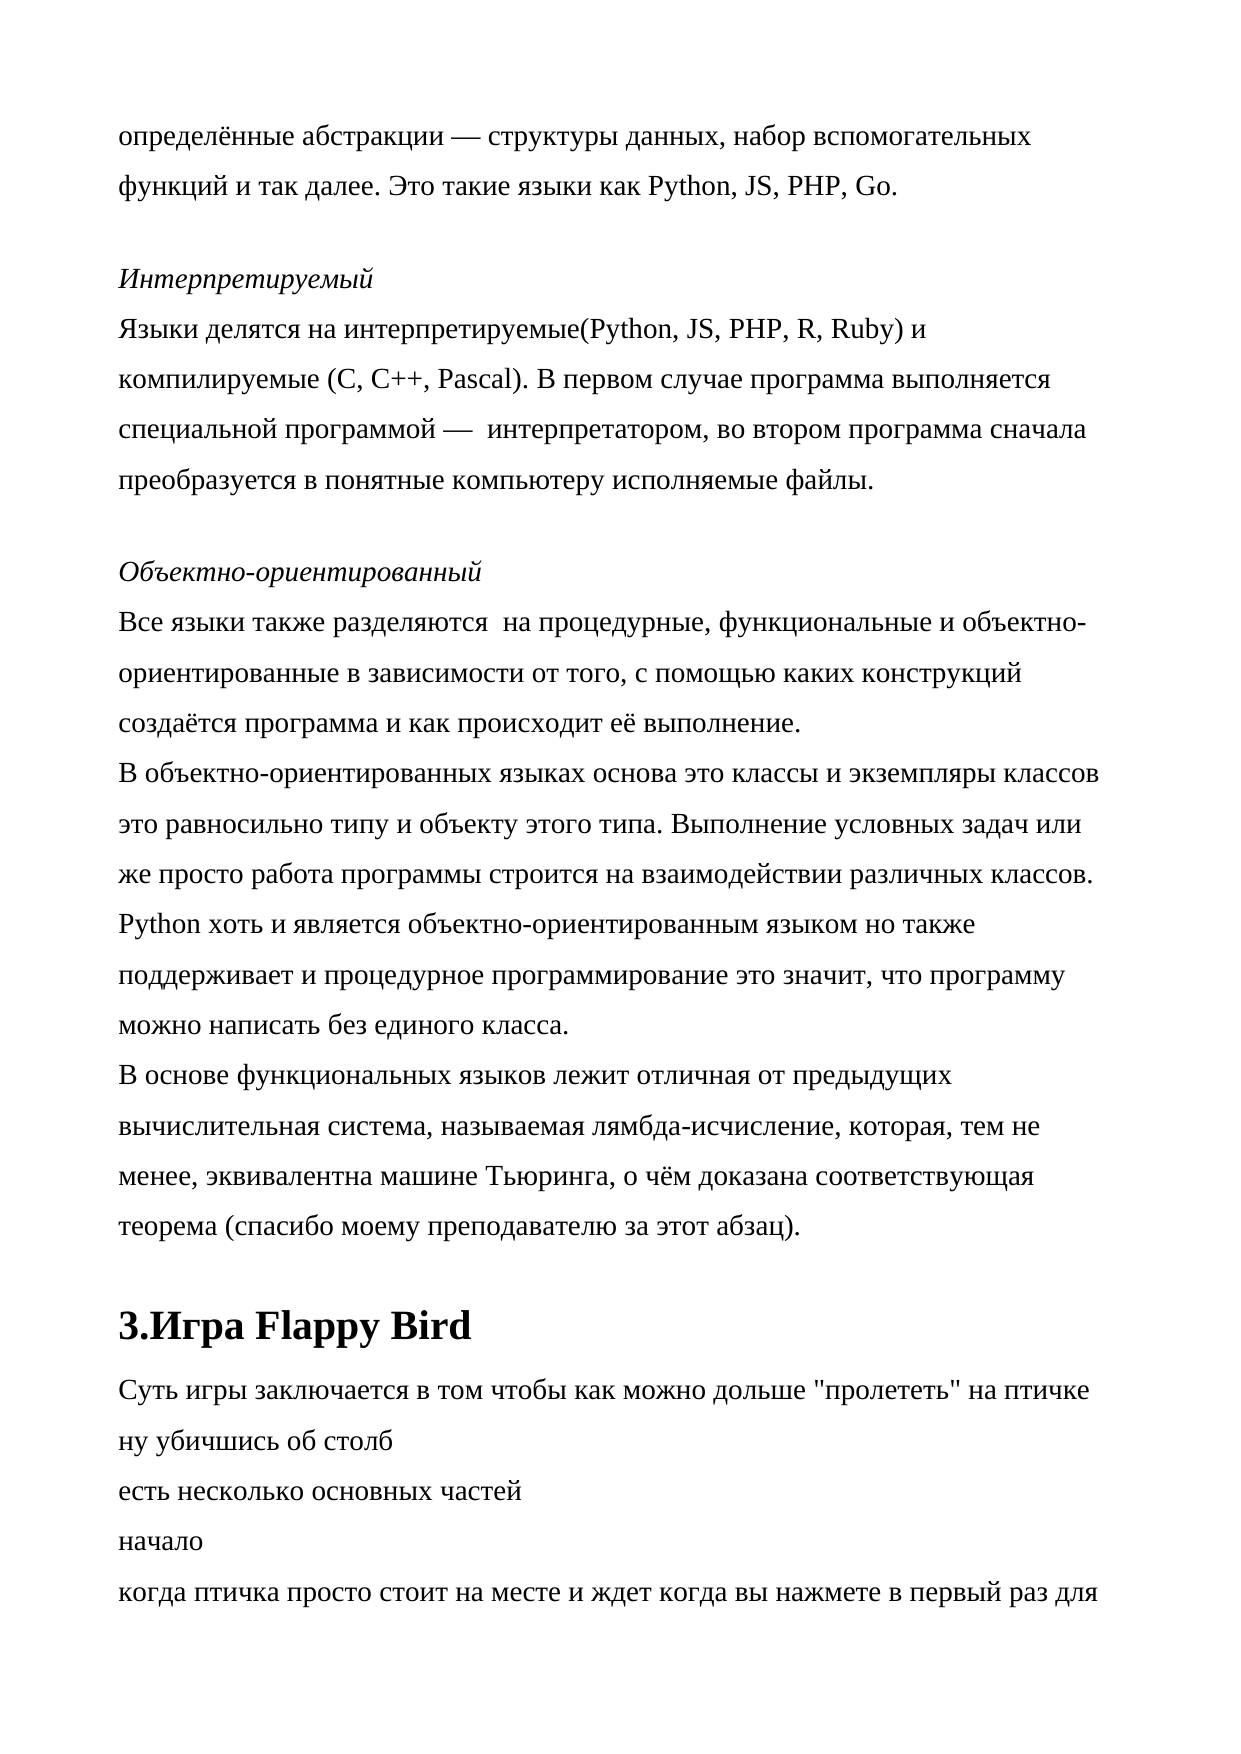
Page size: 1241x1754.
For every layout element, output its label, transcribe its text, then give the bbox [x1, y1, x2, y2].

text когда птичка просто стоит на месте и ждет когда вы нажмете в первый раз для [118, 1574, 1122, 1607]
text есть несколько основных частей [118, 1473, 1122, 1507]
text В основе функциональных языков лежит отличная от предыдущих вычислительная система, называемая лямбда-исчисление, которая, тем не менее, эквивалентна машине Тьюринга, о чём доказана соответствующая теорема (спасибо моему преподавателю за этот абзац). [118, 1057, 1122, 1242]
text Объектно-ориентированный [118, 554, 1122, 588]
text Python хоть и является объектно-ориентированным языком но также поддерживает и процедурное программирование это значит, что программу можно написать без единого класса. [118, 906, 1122, 1041]
text В объектно-ориентированных языках основа это классы и экземпляры классов это равносильно типу и объекту этого типа. Выполнение условных задач или же просто работа программы строится на взаимодействии различных классов. [118, 756, 1122, 890]
text Суть игры заключается в том чтобы как можно дольше "пролететь" на птичке ну убичшись об столб [118, 1372, 1122, 1456]
text 3.Игра Flappy Bird [118, 1301, 1122, 1348]
text начало [118, 1523, 1122, 1557]
text определённые абстракции — структуры данных, набор вспомогательных функций и так далее. Это такие языки как Python, JS, PHP, Go. [118, 118, 1122, 202]
text Языки делятся на интерпретируемые(Python, JS, PHP, R, Ruby) и компилируемые (С, С++, Pascal). В первом случае программа выполняется специальной программой — интерпретатором, во втором программа сначала преобразуется в понятные компьютеру исполняемые файлы. [118, 311, 1122, 496]
text Все языки также разделяются на процедурные, функциональные и объектно-ориентированные в зависимости от того, с помощью каких конструкций создаётся программа и как происходит её выполнение. [118, 604, 1122, 739]
text Интерпретируемый [118, 261, 1122, 294]
